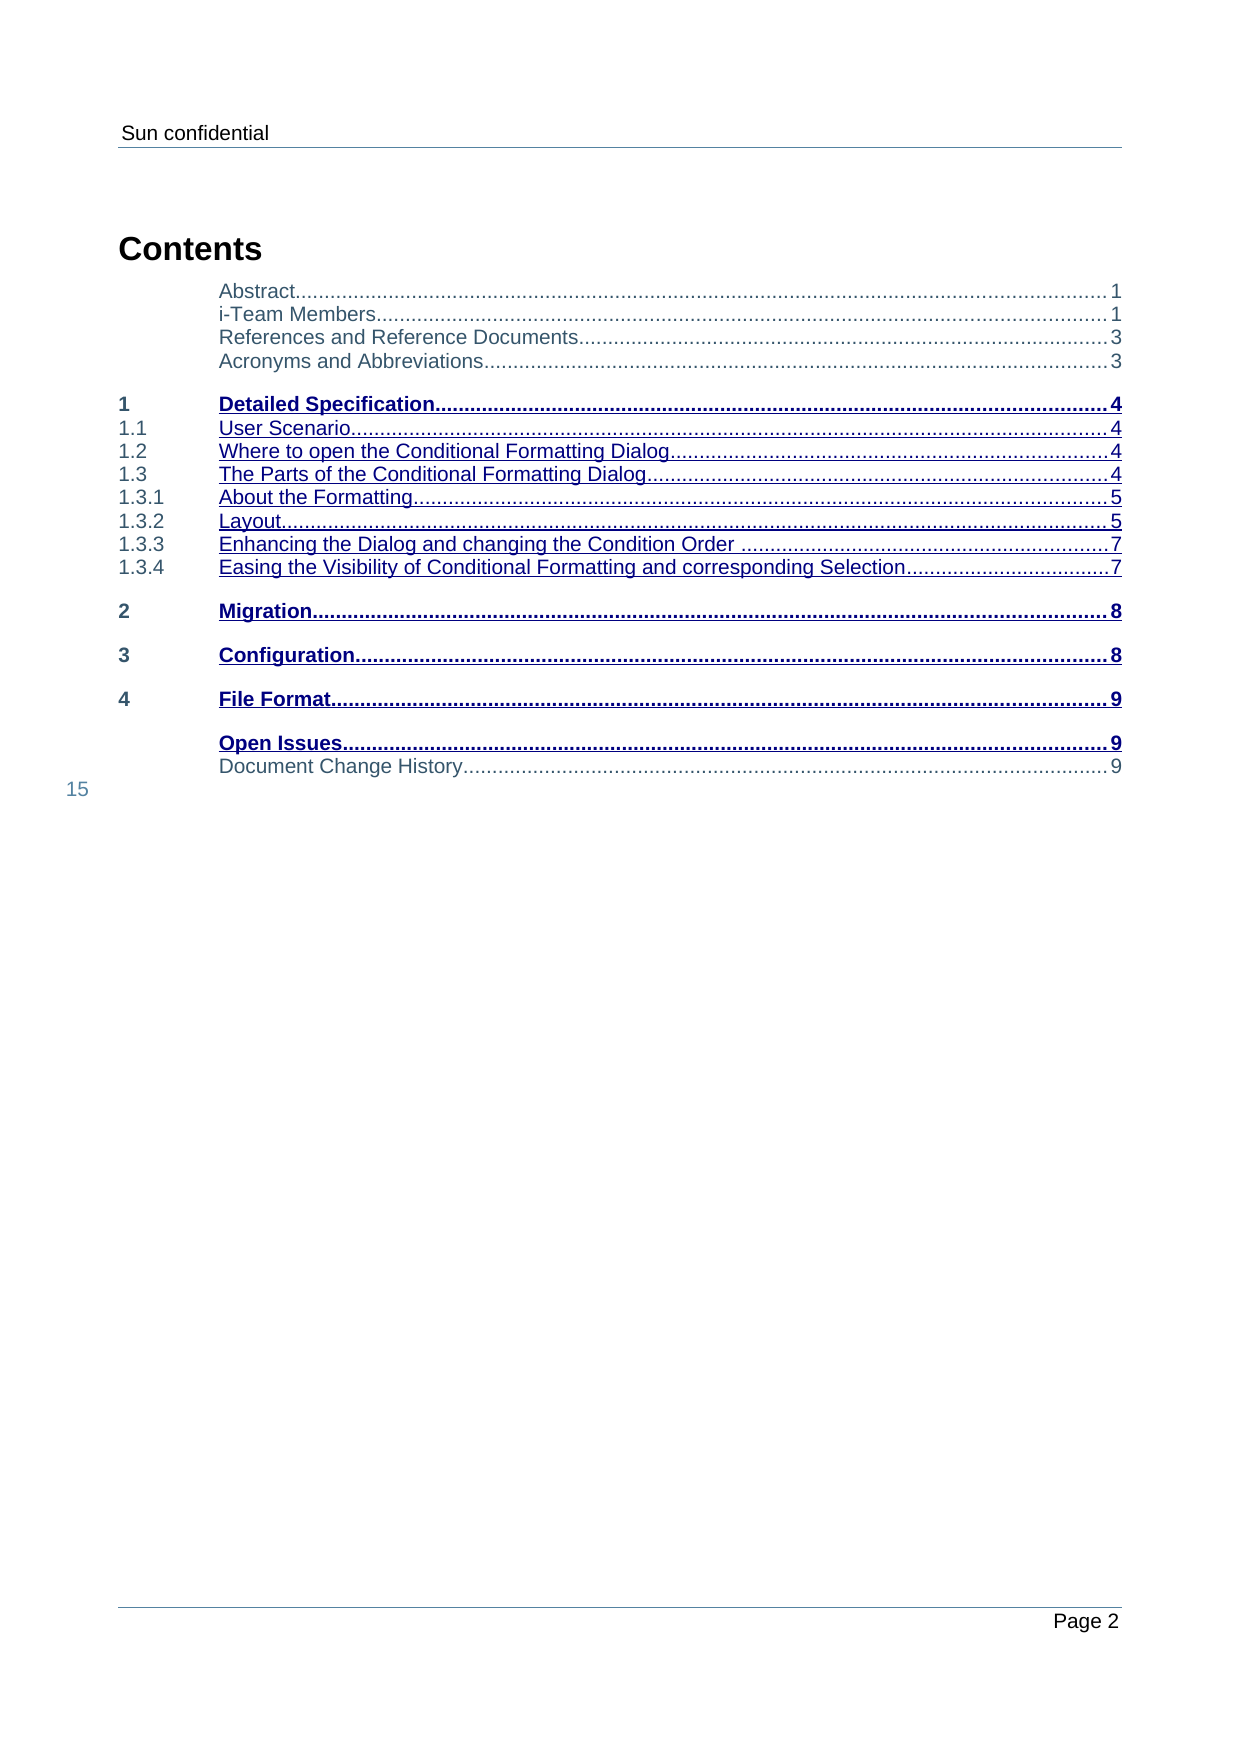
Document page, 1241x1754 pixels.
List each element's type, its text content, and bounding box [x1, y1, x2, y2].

text i-Team Members 1 [118, 303, 1122, 326]
text 1.1 User Scenario 4 [118, 416, 1122, 439]
subtitle Contents [118, 230, 1122, 267]
text 1.3.1 About the Formatting 5 [118, 486, 1122, 509]
text References and Reference Documents 3 [118, 326, 1122, 349]
text Document Change History 9 [118, 754, 1122, 777]
text 2 Migration 8 [118, 599, 1122, 623]
text 3 Configuration 8 [118, 643, 1122, 667]
text 1.2 Where to open the Conditional Formatting Dialog 4 [118, 439, 1122, 463]
text Open Issues 9 [118, 731, 1122, 754]
text 1.3 The Parts of the Conditional Formatting Dialog 4 [118, 463, 1122, 486]
text 4 File Format 9 [118, 687, 1122, 710]
text 1.3.2 Layout 5 [118, 509, 1122, 532]
text Abstract 1 [118, 279, 1122, 303]
text 1.3.3 Enhancing the Dialog and changing the Condition Order 7 [118, 532, 1122, 556]
text 1.3.4 Easing the Visibility of Conditional Formatting and corresponding Selection 7 [118, 556, 1122, 579]
text 1 Detailed Specification 4 [118, 393, 1122, 416]
text Acronyms and Abbreviations 3 [118, 349, 1122, 372]
